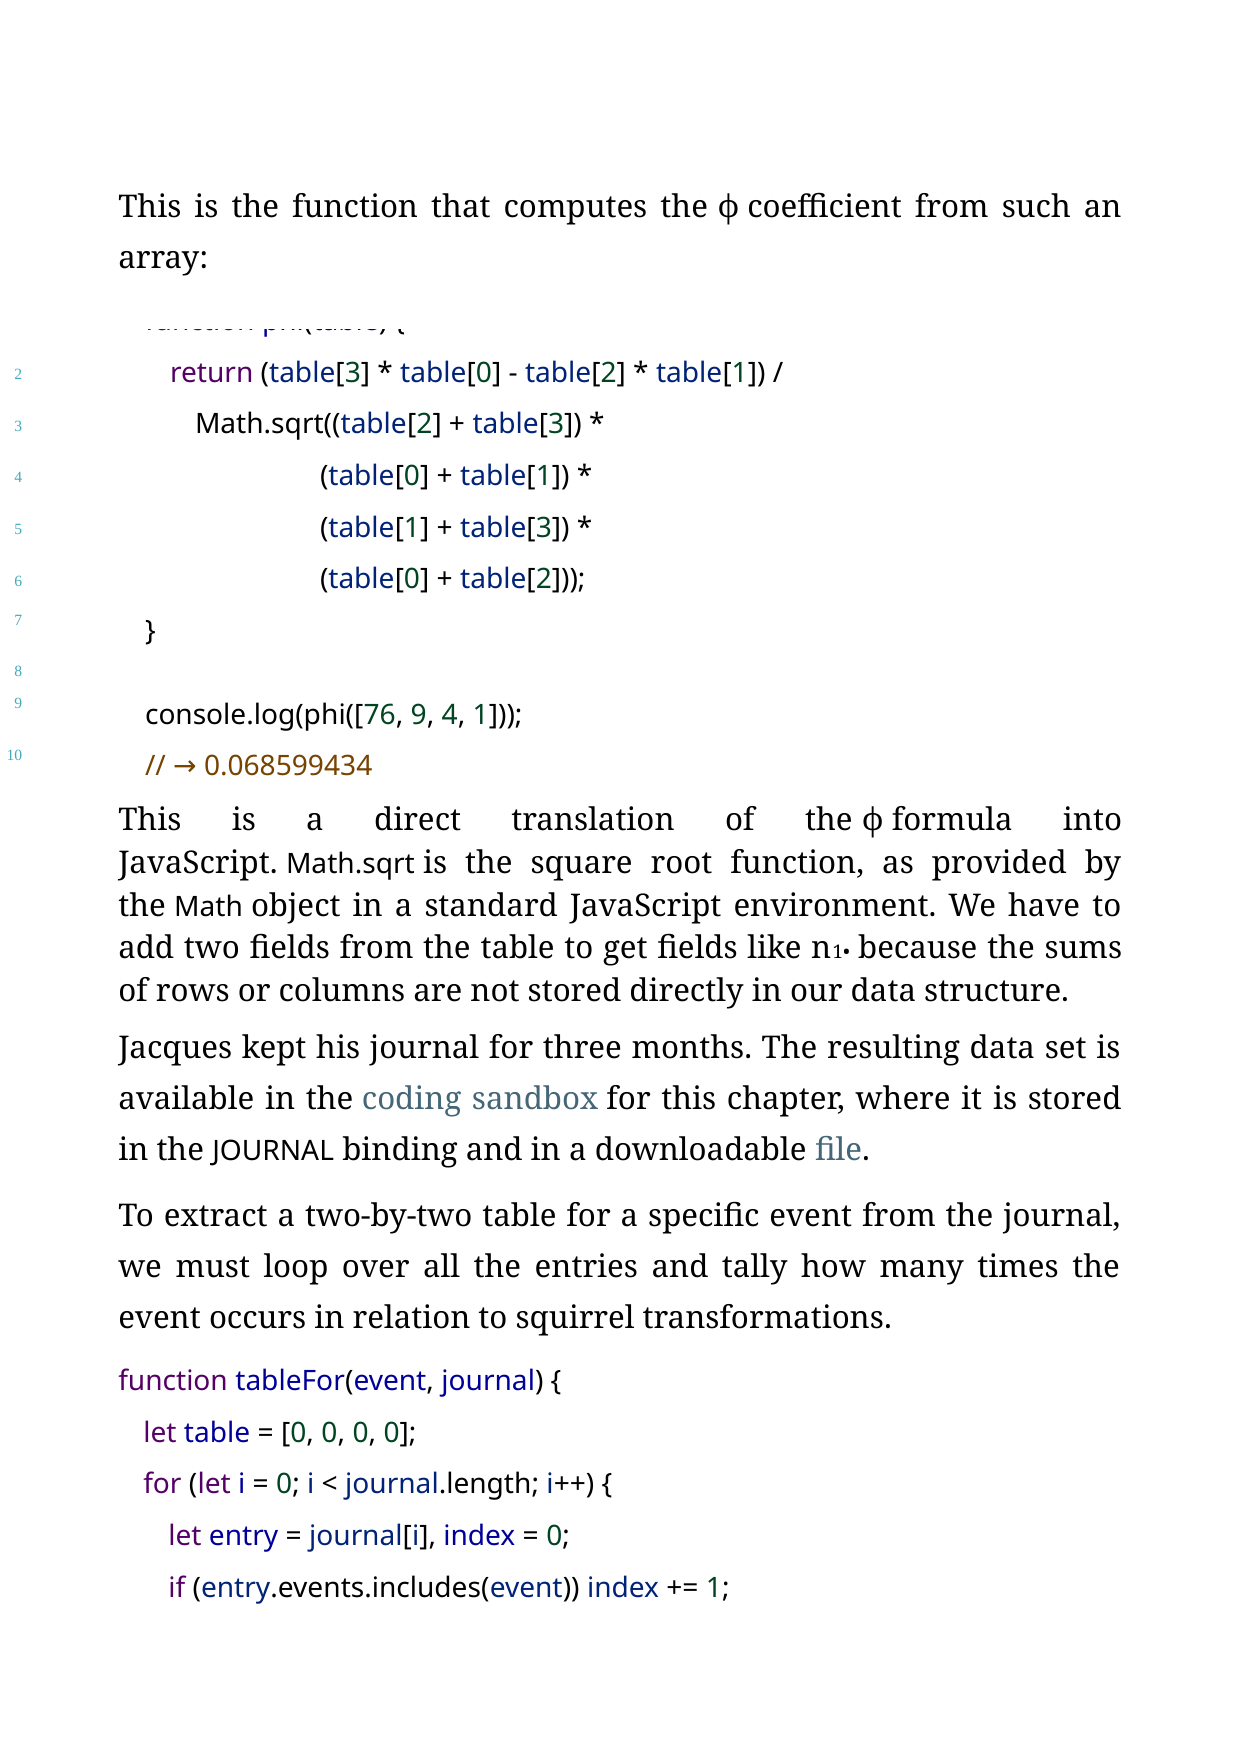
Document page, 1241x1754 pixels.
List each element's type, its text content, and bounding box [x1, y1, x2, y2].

text Math.sqrt((table[2] + table[3]) * [145, 404, 1122, 442]
text This is the function that computes the ϕ coefficient from such an array: [118, 184, 1122, 277]
text This is a direct translation of the ϕ formula into JavaScript. Math.sqrt is the square root function, as provided by the Math object in a standard JavaScript environment. We have to add two fields from the table to get fields like n1• because the sums of rows or columns are not stored directly in our data structure. [118, 797, 1122, 1010]
text (table[0] + table[2])); [145, 559, 1122, 597]
text 5 [0, 520, 22, 538]
text Jacques kept his journal for three months. The resulting data set is available in the coding sandbox for this chapter, where it is stored in the JOURNAL binding and in a downloadable file. [118, 1025, 1122, 1169]
text 2 [0, 365, 22, 383]
text console.log(phi([76, 9, 4, 1])); [145, 694, 1122, 732]
text ​ [145, 662, 1122, 686]
text 3 [0, 416, 22, 434]
text (table[0] + table[1]) * [145, 455, 1122, 494]
text } [145, 610, 1122, 649]
text (table[1] + table[3]) * [145, 507, 1122, 545]
text To extract a two-by-two table for a specific event from the journal, we must loop over all the entries and tally how many times the event occurs in relation to squirrel transformations. [118, 1193, 1122, 1337]
text 6 [0, 571, 22, 589]
text if (entry.events.includes(event)) index += 1; [118, 1567, 1122, 1605]
text function phi(table) { [0, 300, 1240, 339]
text 7 [0, 610, 22, 628]
text for (let i = 0; i < journal.length; i++) { [118, 1464, 1122, 1502]
text 4 [0, 468, 22, 486]
text let entry = journal[i], index = 0; [118, 1515, 1122, 1554]
text return (table[3] * table[0] - table[2] * table[1]) / [145, 352, 1122, 390]
text 9 [0, 694, 22, 712]
text 10 [0, 746, 22, 763]
text function tableFor(event, journal) { [118, 1360, 1122, 1399]
text let table = [0, 0, 0, 0]; [118, 1412, 1122, 1450]
text // → 0.068599434 [145, 746, 1122, 784]
text 8 [0, 662, 22, 680]
